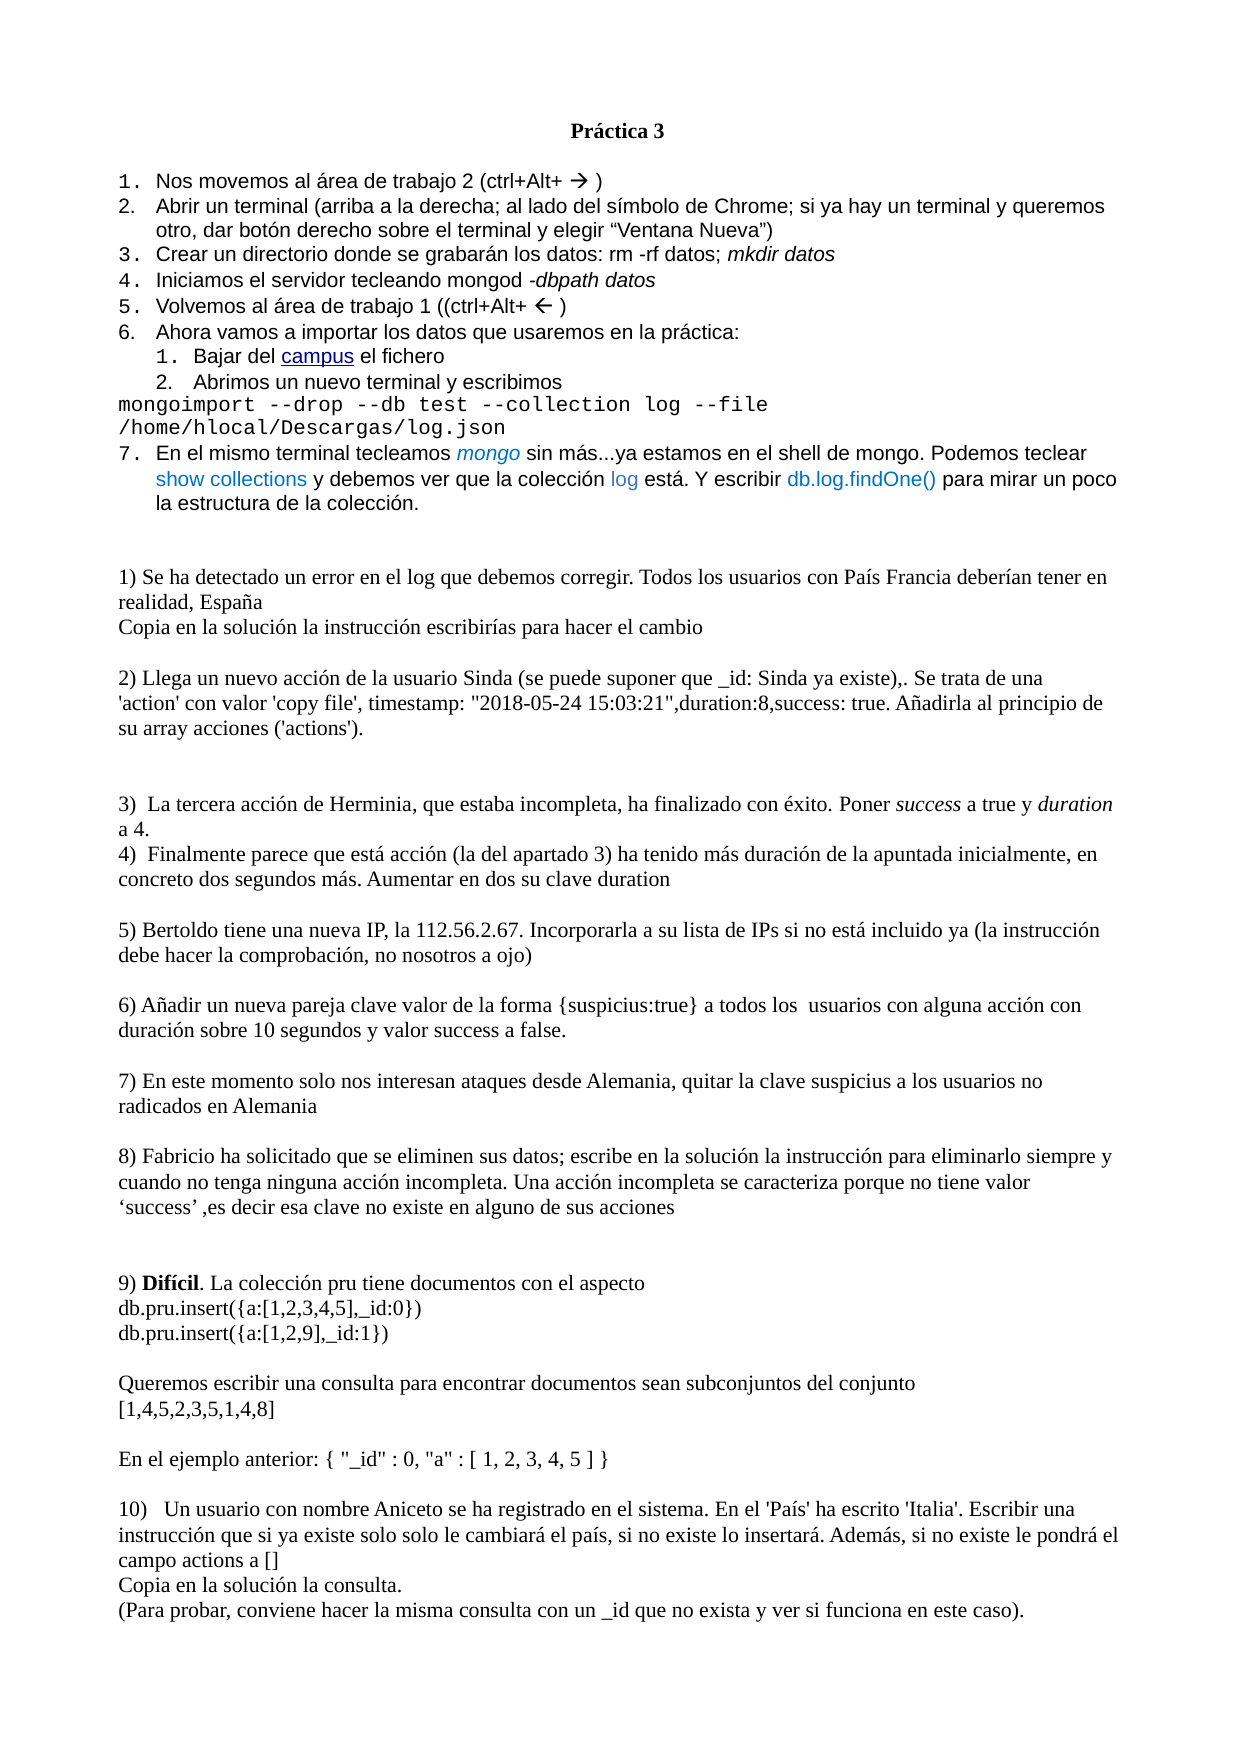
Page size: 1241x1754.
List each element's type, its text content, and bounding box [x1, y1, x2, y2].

text Copia en la solución la consulta. [118, 1572, 1122, 1597]
text Queremos escribir una consulta para encontrar documentos sean subconjuntos del conjunto [118, 1370, 1122, 1396]
text 'action' con valor 'copy file', timestamp: "2018-05-24 15:03:21",duration:8,success: true. Añadirla al principio de su array acciones ('actions'). [118, 690, 1122, 740]
text Copia en la solución la instrucción escribirías para hacer el cambio [118, 614, 1122, 639]
text 6) Añadir un nueva pareja clave valor de la forma {suspicius:true} a todos los usuarios con alguna acción con duración sobre 10 segundos y valor success a false. [118, 992, 1122, 1043]
text 1) Se ha detectado un error en el log que debemos corregir. Todos los usuarios con País Francia deberían tener en realidad, España [118, 564, 1122, 614]
text 2) Llega un nuevo acción de la usuario Sinda (se puede suponer que _id: Sinda ya existe),. Se trata de una [118, 664, 1122, 690]
text db.pru.insert({a:[1,2,3,4,5],_id:0}) [118, 1295, 1122, 1320]
list Abrimos un nuevo terminal y escribimos [156, 369, 1122, 393]
text 4) Finalmente parece que está acción (la del apartado 3) ha tenido más duración de la apuntada inicialmente, en concreto dos segundos más. Aumentar en dos su clave duration [118, 841, 1122, 891]
list Abrir un terminal (arriba a la derecha; al lado del símbolo de Chrome; si ya hay un terminal y queremos otro, dar botón derecho sobre el terminal y elegir “Ventana Nueva”) [118, 194, 1122, 242]
list Crear un directorio donde se grabarán los datos: rm -rf datos; mkdir datos [118, 242, 1122, 268]
text En el ejemplo anterior: { "_id" : 0, "a" : [ 1, 2, 3, 4, 5 ] } [118, 1446, 1122, 1471]
text 9) Difícil. La colección pru tiene documentos con el aspecto [118, 1269, 1122, 1295]
text (Para probar, conviene hacer la misma consulta con un _id que no exista y ver si funciona en este caso). [118, 1597, 1122, 1622]
text mongoimport --drop --db test --collection log --file /home/hlocal/Descargas/log.json [118, 393, 1122, 441]
list Volvemos al área de trabajo 1 ((ctrl+Alt+  ) [118, 294, 1122, 320]
text [1,4,5,2,3,5,1,4,8] [118, 1396, 1122, 1421]
list Ahora vamos a importar los datos que usaremos en la práctica: [118, 320, 1122, 344]
text 8) Fabricio ha solicitado que se eliminen sus datos; escribe en la solución la instrucción para eliminarlo siempre y cuando no tenga ninguna acción incompleta. Una acción incompleta se caracteriza porque no tiene valor ‘success’ ,es decir esa clave no existe en alguno de sus acciones [118, 1143, 1122, 1219]
list Iniciamos el servidor tecleando mongod -dbpath datos [118, 268, 1122, 294]
list En el mismo terminal tecleamos mongo sin más...ya estamos en el shell de mongo. Podemos teclear show collections y debemos ver que la colección log está. Y escribir db.log.findOne() para mirar un poco la estructura de la colección. [118, 441, 1122, 514]
text Práctica 3 [118, 118, 1122, 143]
text 3) La tercera acción de Herminia, que estaba incompleta, ha finalizado con éxito. Poner success a true y duration a 4. [118, 791, 1122, 841]
list Nos movemos al área de trabajo 2 (ctrl+Alt+  ) [118, 168, 1122, 194]
text db.pru.insert({a:[1,2,9],_id:1}) [118, 1320, 1122, 1345]
text 5) Bertoldo tiene una nueva IP, la 112.56.2.67. Incorporarla a su lista de IPs si no está incluido ya (la instrucción debe hacer la comprobación, no nosotros a ojo) [118, 917, 1122, 967]
text 7) En este momento solo nos interesan ataques desde Alemania, quitar la clave suspicius a los usuarios no radicados en Alemania [118, 1068, 1122, 1118]
list Bajar del campus el fichero [156, 344, 1122, 369]
text 10) Un usuario con nombre Aniceto se ha registrado en el sistema. En el 'País' ha escrito 'Italia'. Escribir una instrucción que si ya existe solo solo le cambiará el país, si no existe lo insertará. Además, si no existe le pondrá el campo actions a [] [118, 1496, 1122, 1572]
